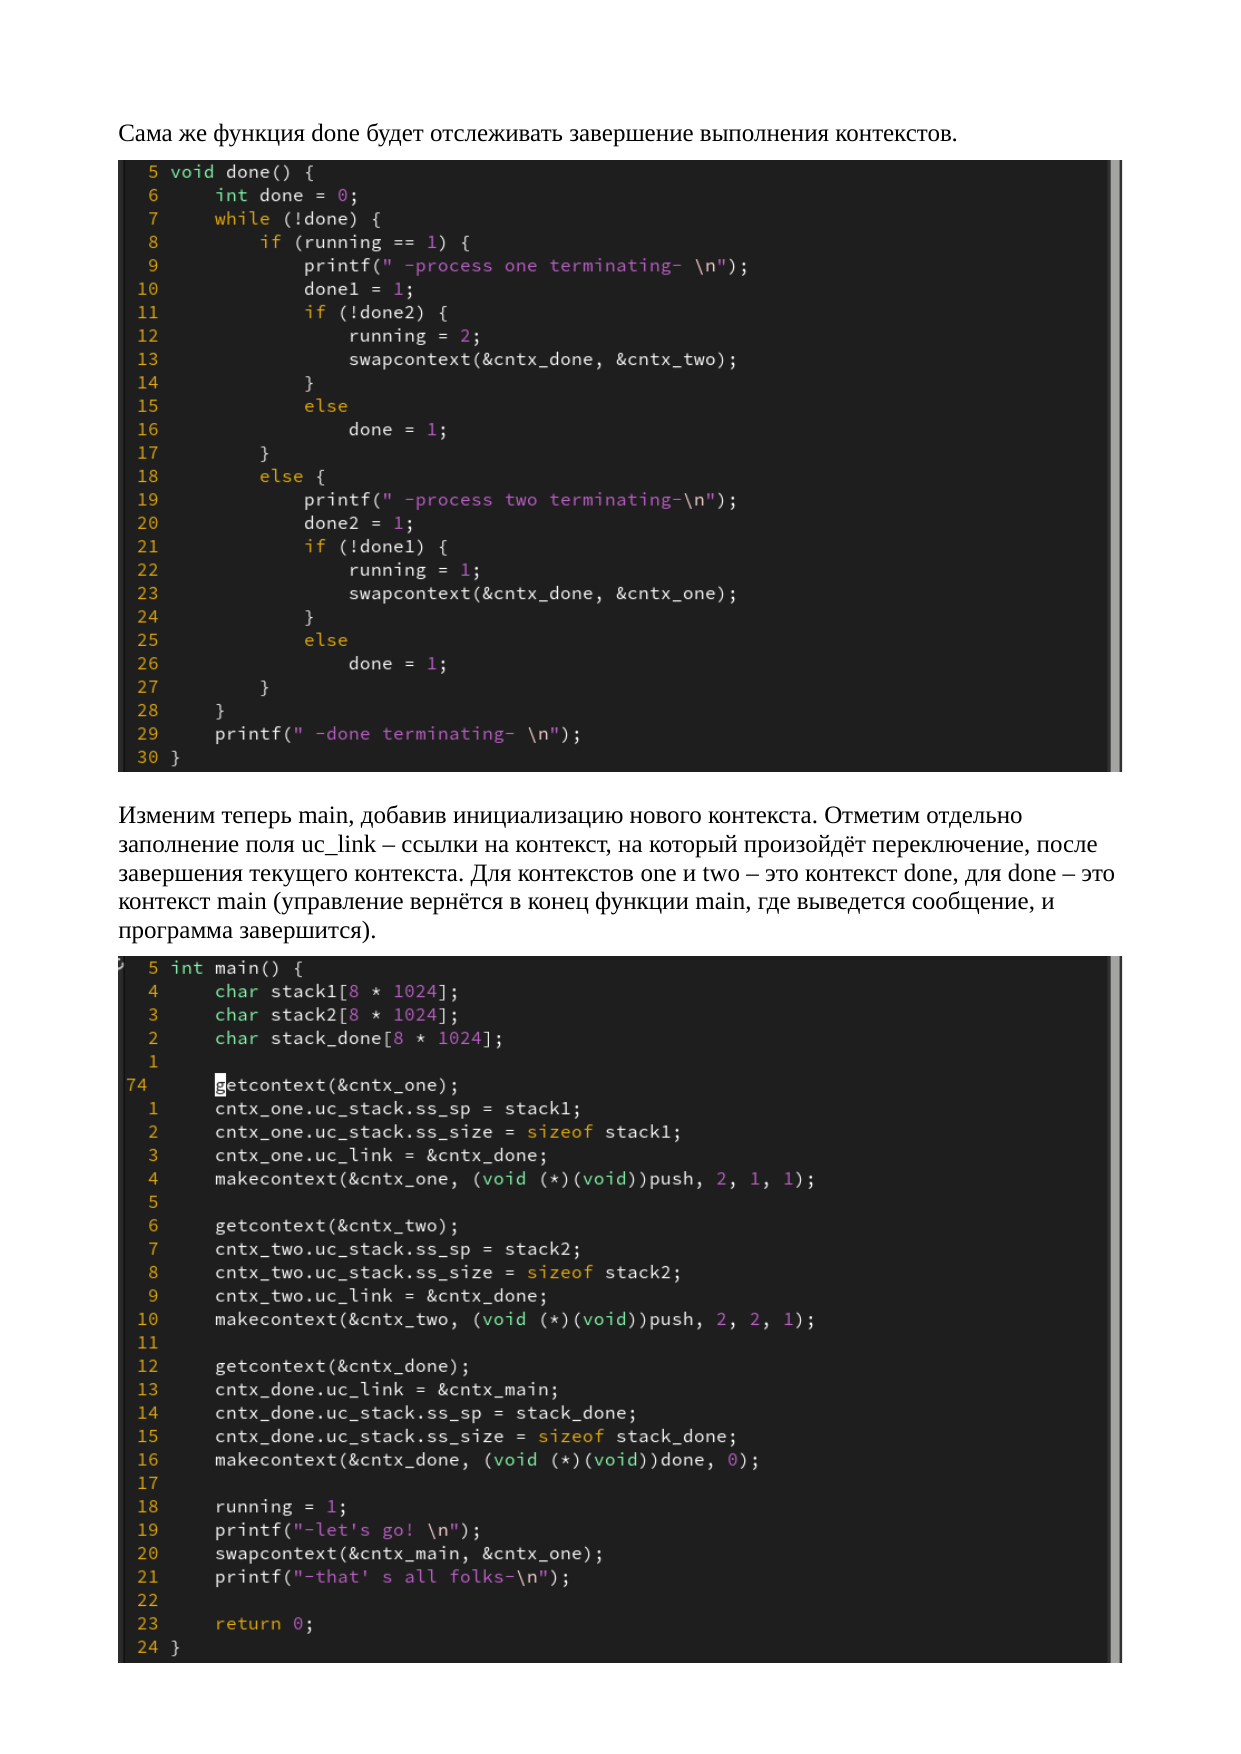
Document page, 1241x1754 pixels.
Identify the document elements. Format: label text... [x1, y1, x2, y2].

text Сама же функция done будет отслеживать завершение выполнения контекстов. [118, 118, 1122, 147]
text Изменим теперь main, добавив инициализацию нового контекста. Отметим отдельно заполнение поля uc_link – ссылки на контекст, на который произойдёт переключение, после завершения текущего контекста. Для контекстов one и two – это контекст done, для done – это контекст main (управление вернётся в конец функции main, где выведется сообщение, и программа завершится). [118, 800, 1122, 944]
